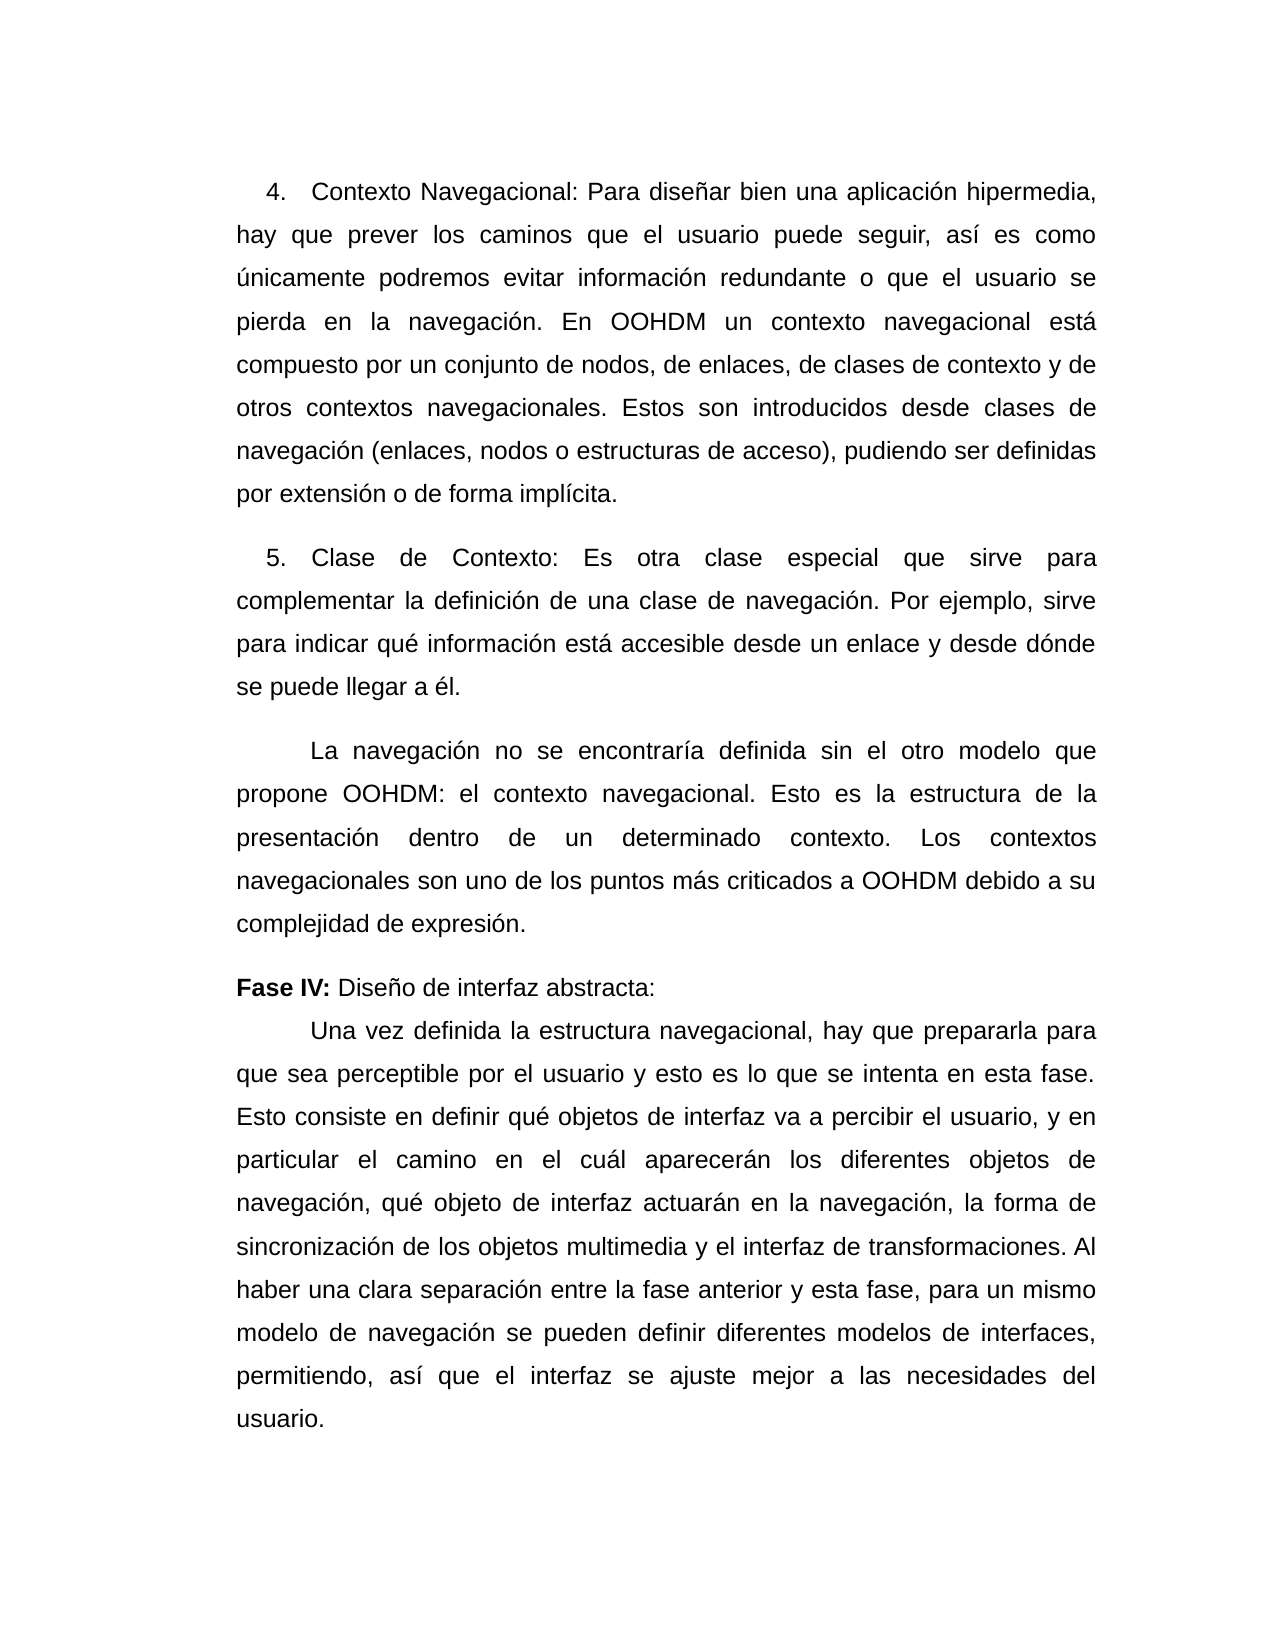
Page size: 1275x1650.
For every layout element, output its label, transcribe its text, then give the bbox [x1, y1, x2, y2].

list Clase de Contexto: Es otra clase especial que sirve para complementar la definición de una clase de navegación. Por ejemplo, sirve para indicar qué información está accesible desde un enlace y desde dónde se puede llegar a él. [236, 543, 1098, 701]
text Fase IV: Diseño de interfaz abstracta: [236, 973, 1093, 1002]
text La navegación no se encontraría definida sin el otro modelo que propone OOHDM: el contexto navegacional. Esto es la estructura de la presentación dentro de un determinado contexto. Los contextos navegacionales son uno de los puntos más criticados a OOHDM debido a su complejidad de expresión. [236, 736, 1098, 938]
text Una vez definida la estructura navegacional, hay que prepararla para que sea perceptible por el usuario y esto es lo que se intenta en esta fase. Esto consiste en definir qué objetos de interfaz va a percibir el usuario, y en particular el camino en el cuál aparecerán los diferentes objetos de navegación, qué objeto de interfaz actuarán en la navegación, la forma de sincronización de los objetos multimedia y el interfaz de transformaciones. Al haber una clara separación entre la fase anterior y esta fase, para un mismo modelo de navegación se pueden definir diferentes modelos de interfaces, permitiendo, así que el interfaz se ajuste mejor a las necesidades del usuario. [236, 1016, 1098, 1433]
list Contexto Navegacional: Para diseñar bien una aplicación hipermedia, hay que prever los caminos que el usuario puede seguir, así es como únicamente podremos evitar información redundante o que el usuario se pierda en la navegación. En OOHDM un contexto navegacional está compuesto por un conjunto de nodos, de enlaces, de clases de contexto y de otros contextos navegacionales. Estos son introducidos desde clases de navegación (enlaces, nodos o estructuras de acceso), pudiendo ser definidas por extensión o de forma implícita. [236, 177, 1098, 508]
